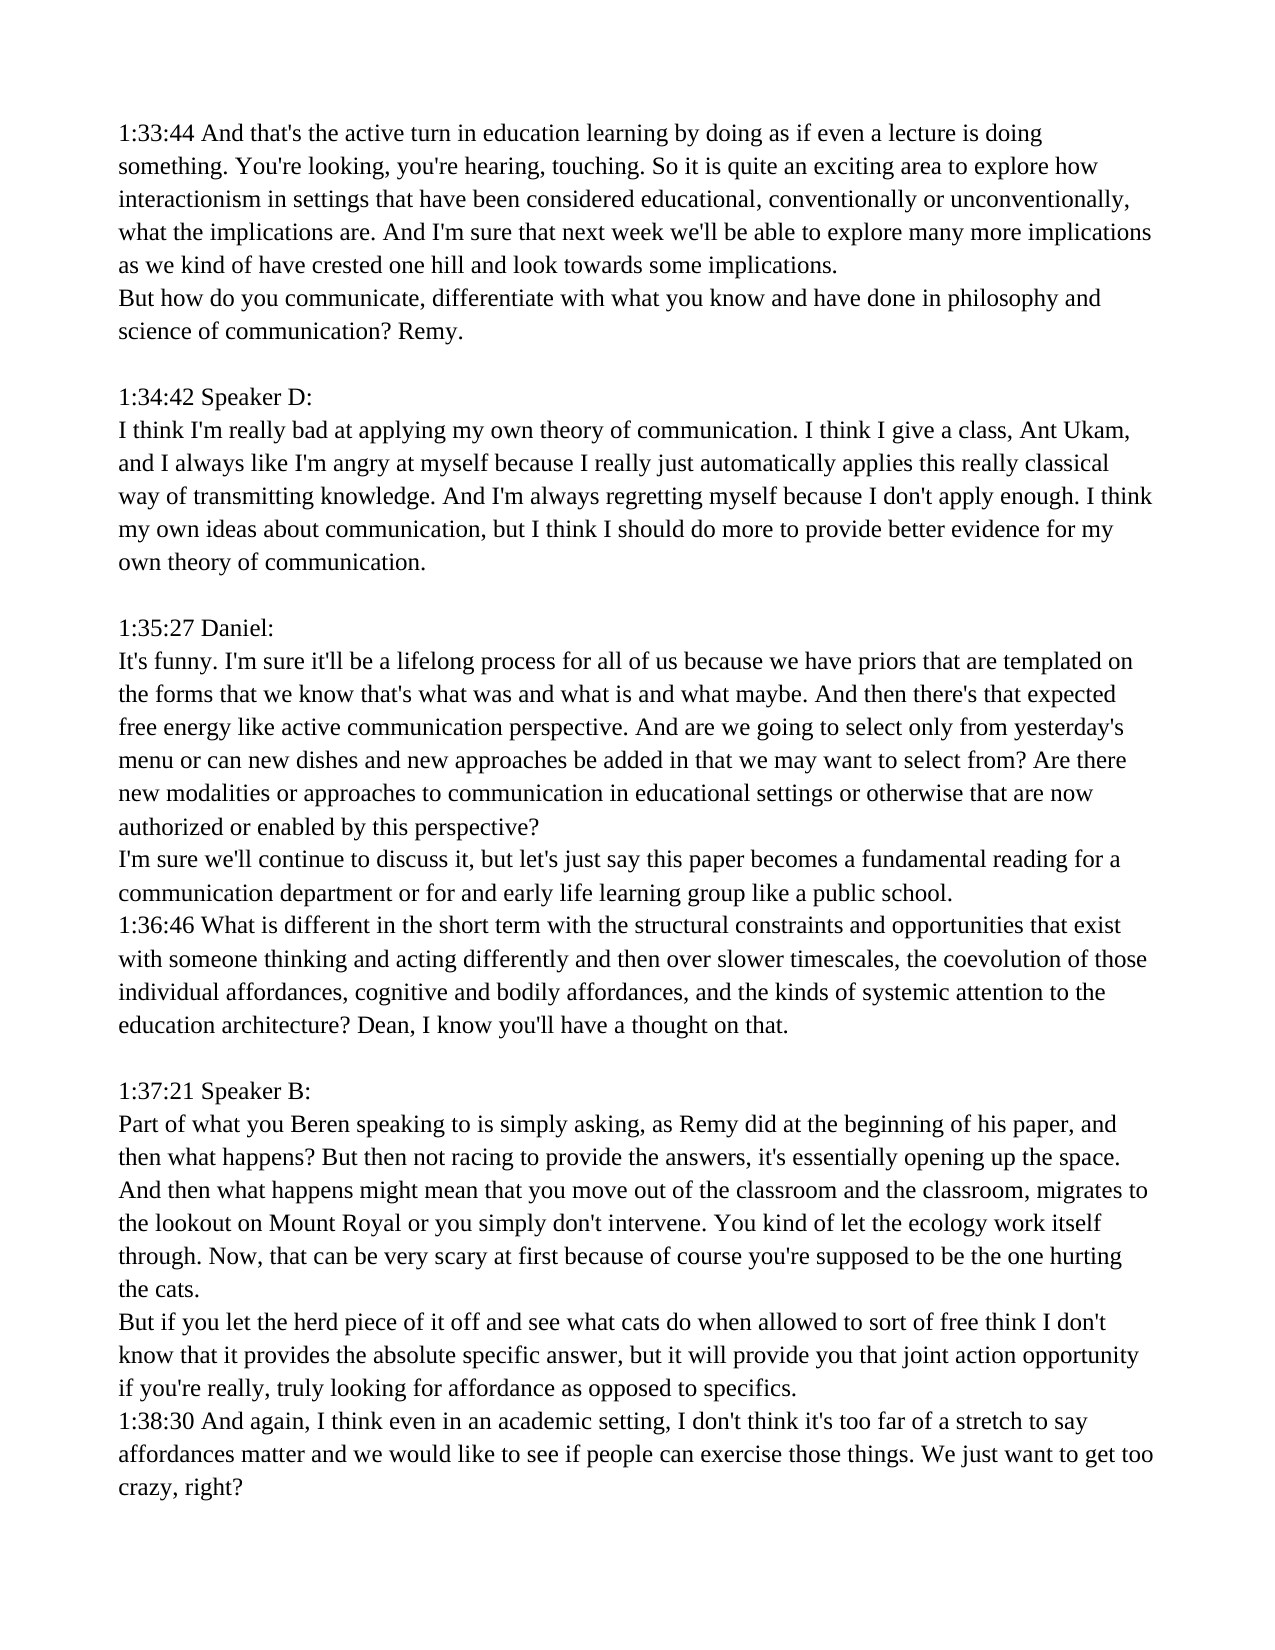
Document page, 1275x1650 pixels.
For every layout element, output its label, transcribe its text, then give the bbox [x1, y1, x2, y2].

text 1:34:42 Speaker D: [118, 382, 1157, 411]
text 1:35:27 Daniel: [118, 613, 1157, 642]
text 1:38:30 And again, I think even in an academic setting, I don't think it's too far of a stretch to say affordances matter and we would like to see if people can exercise those things. We just want to get too crazy, right? [118, 1406, 1157, 1501]
text But how do you communicate, differentiate with what you know and have done in philosophy and science of communication? Remy. [118, 283, 1157, 345]
text But if you let the herd piece of it off and see what cats do when allowed to sort of free think I don't know that it provides the absolute specific answer, but it will provide you that joint action opportunity if you're really, truly looking for affordance as opposed to specifics. [118, 1307, 1157, 1402]
text 1:37:21 Speaker B: [118, 1076, 1157, 1104]
text Part of what you Beren speaking to is simply asking, as Remy did at the beginning of his paper, and then what happens? But then not racing to provide the answers, it's essentially opening up the space. And then what happens might mean that you move out of the classroom and the classroom, migrates to the lookout on Mount Royal or you simply don't intervene. You kind of let the ecology work itself through. Now, that can be very scary at first because of course you're supposed to be the one hurting the cats. [118, 1109, 1157, 1303]
text 1:36:46 What is different in the short term with the structural constraints and opportunities that exist with someone thinking and acting differently and then over slower timescales, the coevolution of those individual affordances, cognitive and bodily affordances, and the kinds of systemic attention to the education architecture? Dean, I know you'll have a thought on that. [118, 911, 1157, 1038]
text 1:33:44 And that's the active turn in education learning by doing as if even a lecture is doing something. You're looking, you're hearing, touching. So it is quite an exciting area to explore how interactionism in settings that have been considered educational, conventionally or unconventionally, what the implications are. And I'm sure that next week we'll be able to explore many more implications as we kind of have crested one hill and look towards some implications. [118, 118, 1157, 279]
text I'm sure we'll continue to discuss it, but let's just say this paper becomes a fundamental reading for a communication department or for and early life learning group like a public school. [118, 844, 1157, 906]
text It's funny. I'm sure it'll be a lifelong process for all of us because we have priors that are templated on the forms that we know that's what was and what is and what maybe. And then there's that expected free energy like active communication perspective. And are we going to select only from yesterday's menu or can new dishes and new approaches be added in that we may want to select from? Are there new modalities or approaches to communication in educational settings or otherwise that are now authorized or enabled by this perspective? [118, 646, 1157, 840]
text I think I'm really bad at applying my own theory of communication. I think I give a class, Ant Ukam, and I always like I'm angry at myself because I really just automatically applies this really classical way of transmitting knowledge. And I'm always regretting myself because I don't apply enough. I think my own ideas about communication, but I think I should do more to provide better evidence for my own theory of communication. [118, 415, 1157, 576]
